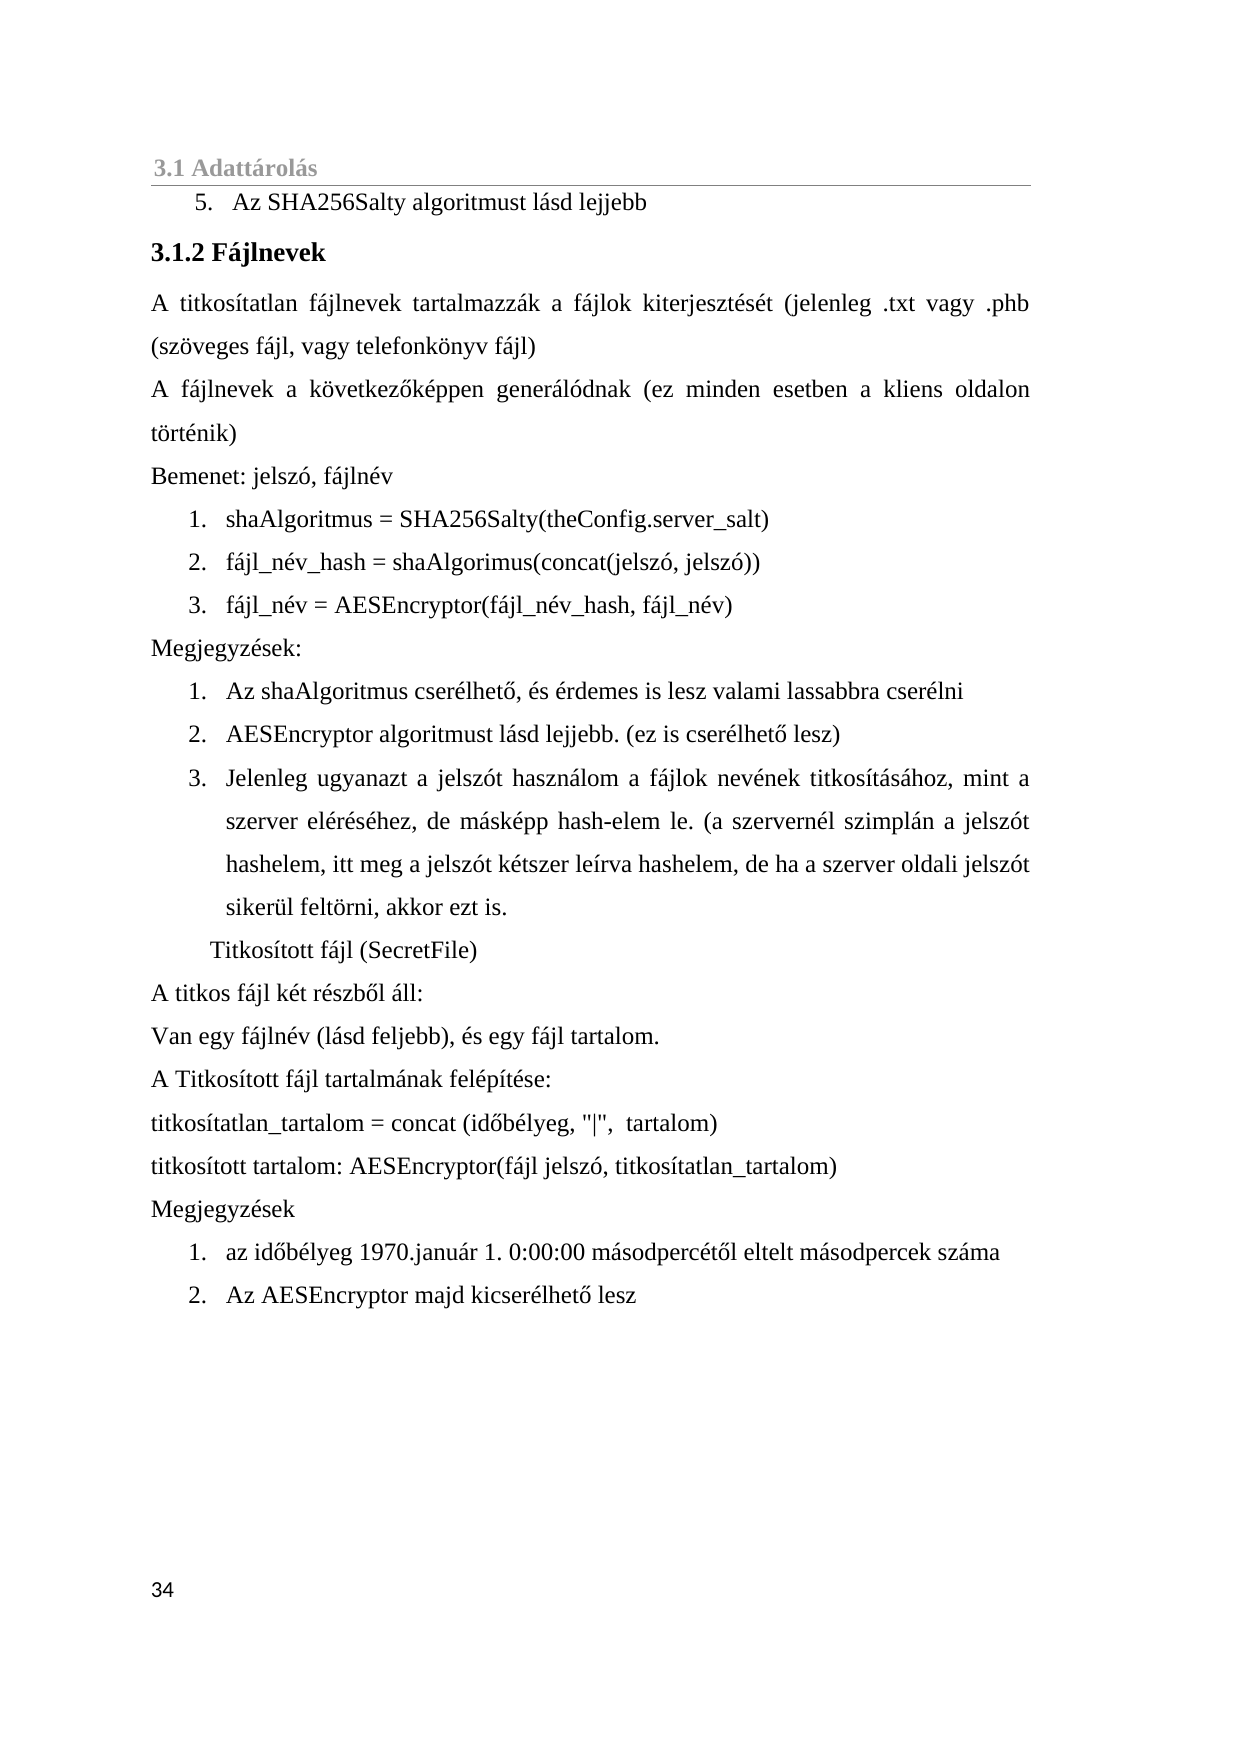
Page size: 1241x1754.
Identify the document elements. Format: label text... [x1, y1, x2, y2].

text A titkosítatlan fájlnevek tartalmazzák a fájlok kiterjesztését (jelenleg .txt vagy .phb (szöveges fájl, vagy telefonkönyv fájl) [151, 288, 1031, 360]
text A Titkosított fájl tartalmának felépítése: [151, 1064, 1031, 1093]
subtitle Fájlnevek [151, 236, 1031, 267]
list fájl_név_hash = shaAlgorimus(concat(jelszó, jelszó)) [188, 547, 1031, 576]
list Az AESEncryptor majd kicserélhető lesz [188, 1280, 1031, 1309]
text Bemenet: jelszó, fájlnév [151, 461, 1031, 489]
list fájl_név = AESEncryptor(fájl_név_hash, fájl_név) [188, 590, 1031, 619]
text A fájlnevek a következőképpen generálódnak (ez minden esetben a kliens oldalon történik) [151, 374, 1031, 446]
list az időbélyeg 1970.január 1. 0:00:00 másodpercétől eltelt másodpercek száma [188, 1237, 1031, 1266]
text titkosítatlan_tartalom = concat (időbélyeg, "|", tartalom) [151, 1108, 1031, 1136]
list shaAlgoritmus = SHA256Salty(theConfig.server_salt) [188, 504, 1031, 533]
list Az shaAlgoritmus cserélhető, és érdemes is lesz valami lassabbra cserélni [188, 676, 1031, 705]
text Titkosított fájl (SecretFile) [209, 935, 1031, 964]
text Megjegyzések: [151, 633, 1031, 662]
list Az SHA256Salty algoritmust lásd lejjebb [194, 187, 1031, 215]
list AESEncryptor algoritmust lásd lejjebb. (ez is cserélhető lesz) [188, 719, 1031, 748]
text Megjegyzések [151, 1194, 1031, 1223]
text titkosított tartalom: AESEncryptor(fájl jelszó, titkosítatlan_tartalom) [151, 1151, 1031, 1179]
text A titkos fájl két részből áll: [151, 978, 1031, 1007]
text Van egy fájlnév (lásd feljebb), és egy fájl tartalom. [151, 1021, 1031, 1050]
list Jelenleg ugyanazt a jelszót használom a fájlok nevének titkosításához, mint a szerver eléréséhez, de másképp hash-elem le. (a szervernél szimplán a jelszót hashelem, itt meg a jelszót kétszer leírva hashelem, de ha a szerver oldali jelszót sikerül feltörni, akkor ezt is. [188, 763, 1031, 921]
